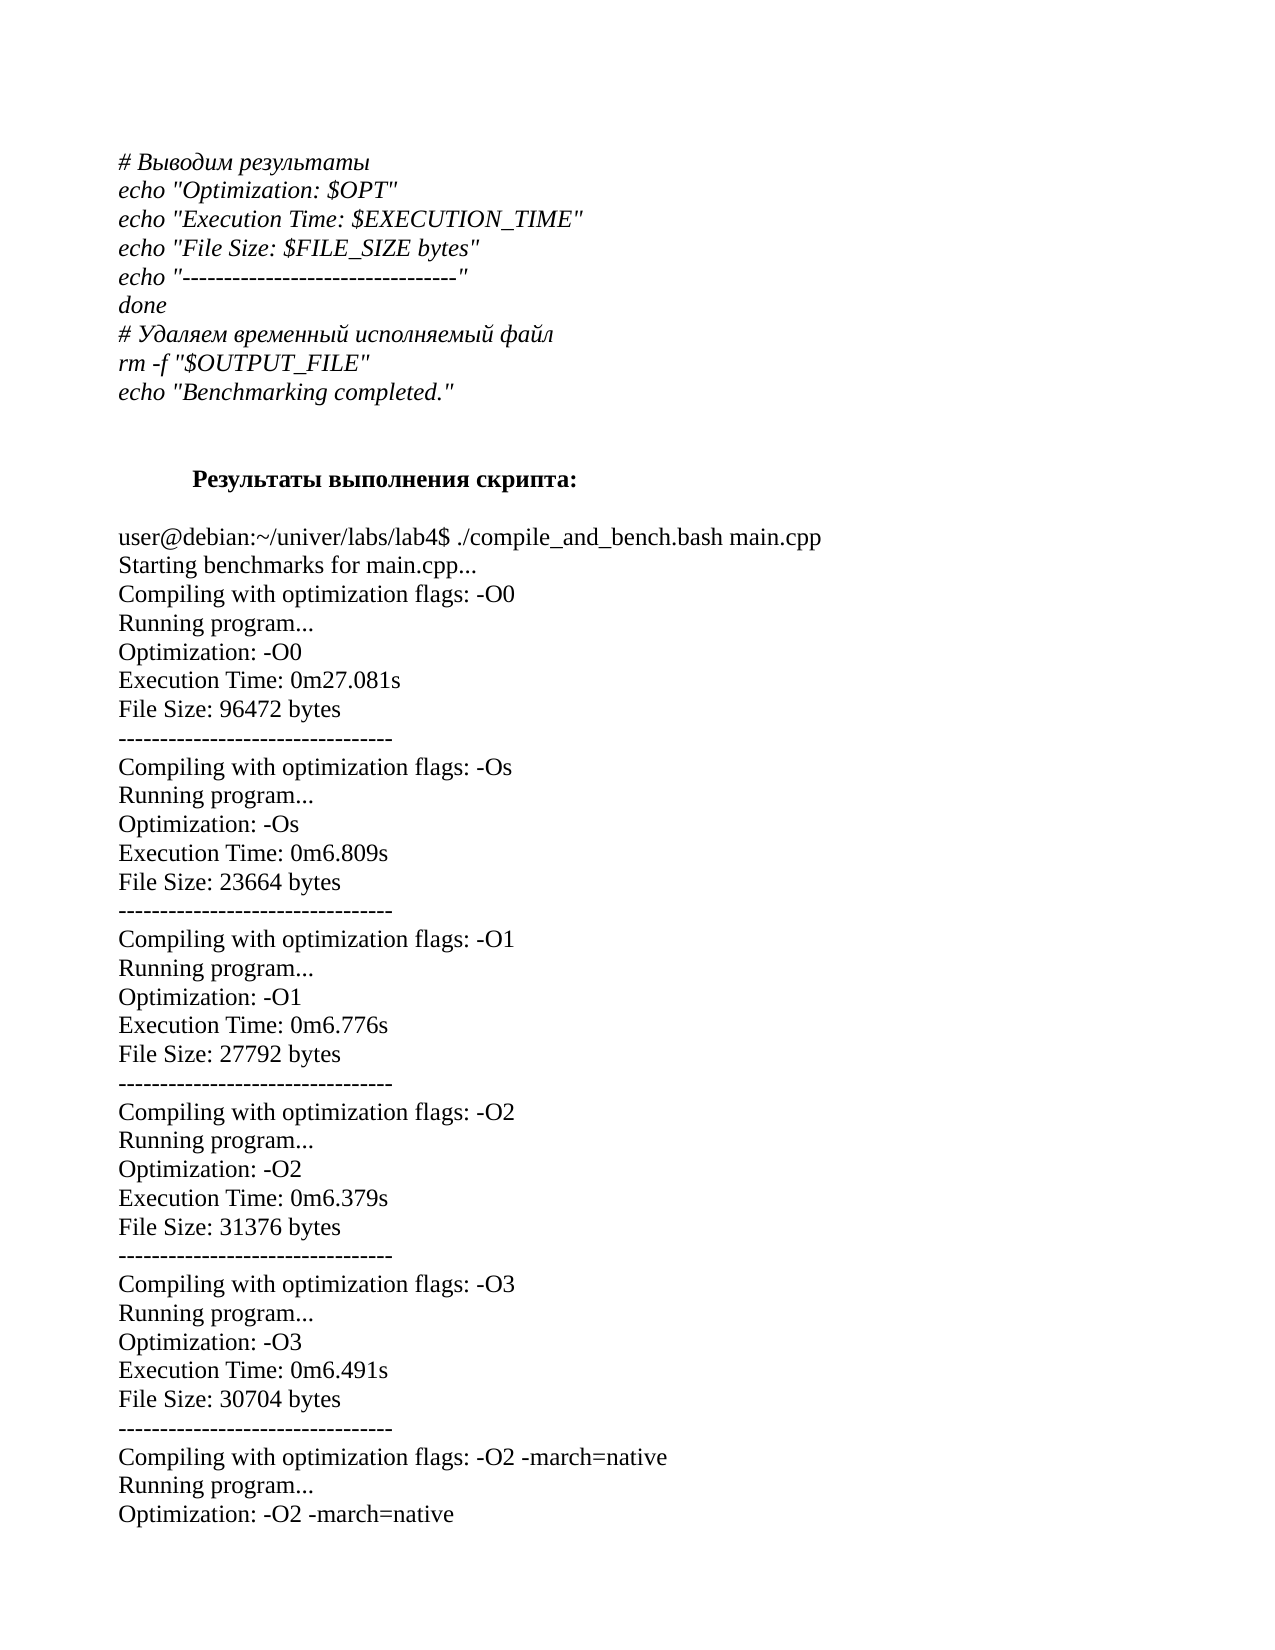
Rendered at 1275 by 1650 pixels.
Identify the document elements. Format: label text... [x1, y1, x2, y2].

text Compiling with optimization flags: -Os [118, 752, 1157, 780]
text # Удаляем временный исполняемый файл [118, 319, 1157, 348]
text File Size: 27792 bytes [118, 1039, 1157, 1068]
text echo "Benchmarking completed." [118, 377, 1157, 406]
text File Size: 31376 bytes [118, 1212, 1157, 1240]
text --------------------------------- [118, 723, 1157, 752]
text Optimization: -O3 [118, 1327, 1157, 1355]
text --------------------------------- [118, 1413, 1157, 1442]
text --------------------------------- [118, 1240, 1157, 1269]
text echo "Execution Time: $EXECUTION_TIME" [118, 204, 1157, 233]
text Execution Time: 0m6.379s [118, 1183, 1157, 1212]
text Optimization: -O0 [118, 637, 1157, 665]
text Compiling with optimization flags: -O3 [118, 1269, 1157, 1298]
text user@debian:~/univer/labs/lab4$ ./compile_and_bench.bash main.cpp [118, 522, 1157, 550]
text Running program... [118, 1125, 1157, 1154]
text Running program... [118, 1470, 1157, 1499]
text Running program... [118, 608, 1157, 637]
text Execution Time: 0m6.491s [118, 1355, 1157, 1384]
text File Size: 30704 bytes [118, 1384, 1157, 1413]
text Execution Time: 0m6.809s [118, 838, 1157, 867]
text Optimization: -O2 -march=native [118, 1499, 1157, 1528]
text Optimization: -Os [118, 809, 1157, 838]
text rm -f "$OUTPUT_FILE" [118, 348, 1157, 377]
text Execution Time: 0m6.776s [118, 1010, 1157, 1039]
text Compiling with optimization flags: -O1 [118, 924, 1157, 953]
text Compiling with optimization flags: -O2 -march=native [118, 1442, 1157, 1470]
text --------------------------------- [118, 895, 1157, 924]
text echo "---------------------------------" [118, 262, 1157, 291]
text echo "File Size: $FILE_SIZE bytes" [118, 233, 1157, 262]
text done [118, 291, 1157, 319]
text File Size: 96472 bytes [118, 694, 1157, 723]
text Starting benchmarks for main.cpp... [118, 550, 1157, 579]
text Результаты выполнения скрипта: [118, 464, 1157, 493]
text Execution Time: 0m27.081s [118, 665, 1157, 694]
text --------------------------------- [118, 1068, 1157, 1097]
text Optimization: -O2 [118, 1154, 1157, 1183]
text # Выводим результаты [118, 147, 1157, 176]
text Optimization: -O1 [118, 982, 1157, 1010]
text echo "Optimization: $OPT" [118, 176, 1157, 204]
text Running program... [118, 1298, 1157, 1327]
text Compiling with optimization flags: -O0 [118, 579, 1157, 608]
text Running program... [118, 953, 1157, 982]
text Running program... [118, 780, 1157, 809]
text File Size: 23664 bytes [118, 867, 1157, 895]
text Compiling with optimization flags: -O2 [118, 1097, 1157, 1125]
